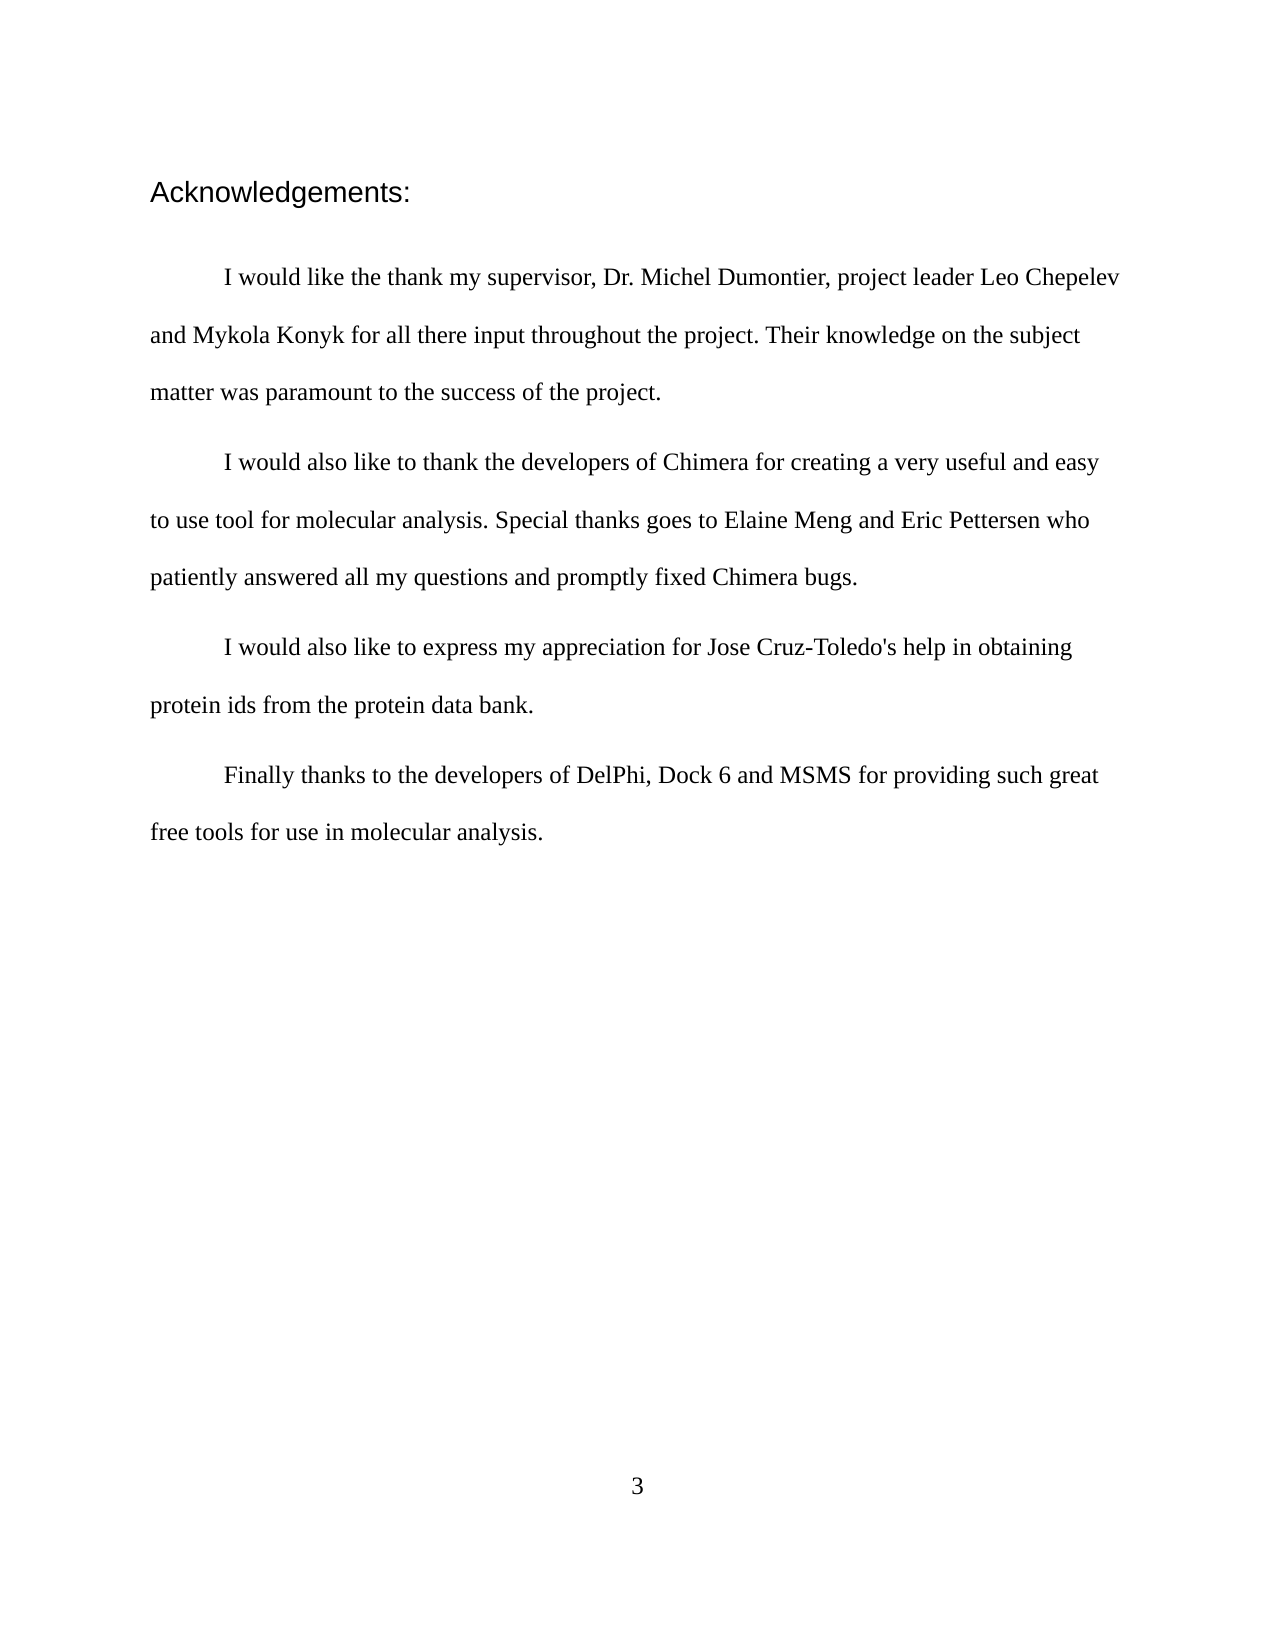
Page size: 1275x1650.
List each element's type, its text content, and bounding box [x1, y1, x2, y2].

text Finally thanks to the developers of DelPhi, Dock 6 and MSMS for providing such great free tools for use in molecular analysis. [150, 760, 1125, 846]
text I would like the thank my supervisor, Dr. Michel Dumontier, project leader Leo Chepelev and Mykola Konyk for all there input throughout the project. Their knowledge on the subject matter was paramount to the success of the project. [150, 262, 1125, 406]
subtitle Acknowledgements: [150, 175, 1125, 208]
text I would also like to thank the developers of Chimera for creating a very useful and easy to use tool for molecular analysis. Special thanks goes to Elaine Meng and Eric Pettersen who patiently answered all my questions and promptly fixed Chimera bugs. [150, 447, 1125, 591]
text I would also like to express my appreciation for Jose Cruz-Toledo's help in obtaining protein ids from the protein data bank. [150, 632, 1125, 718]
